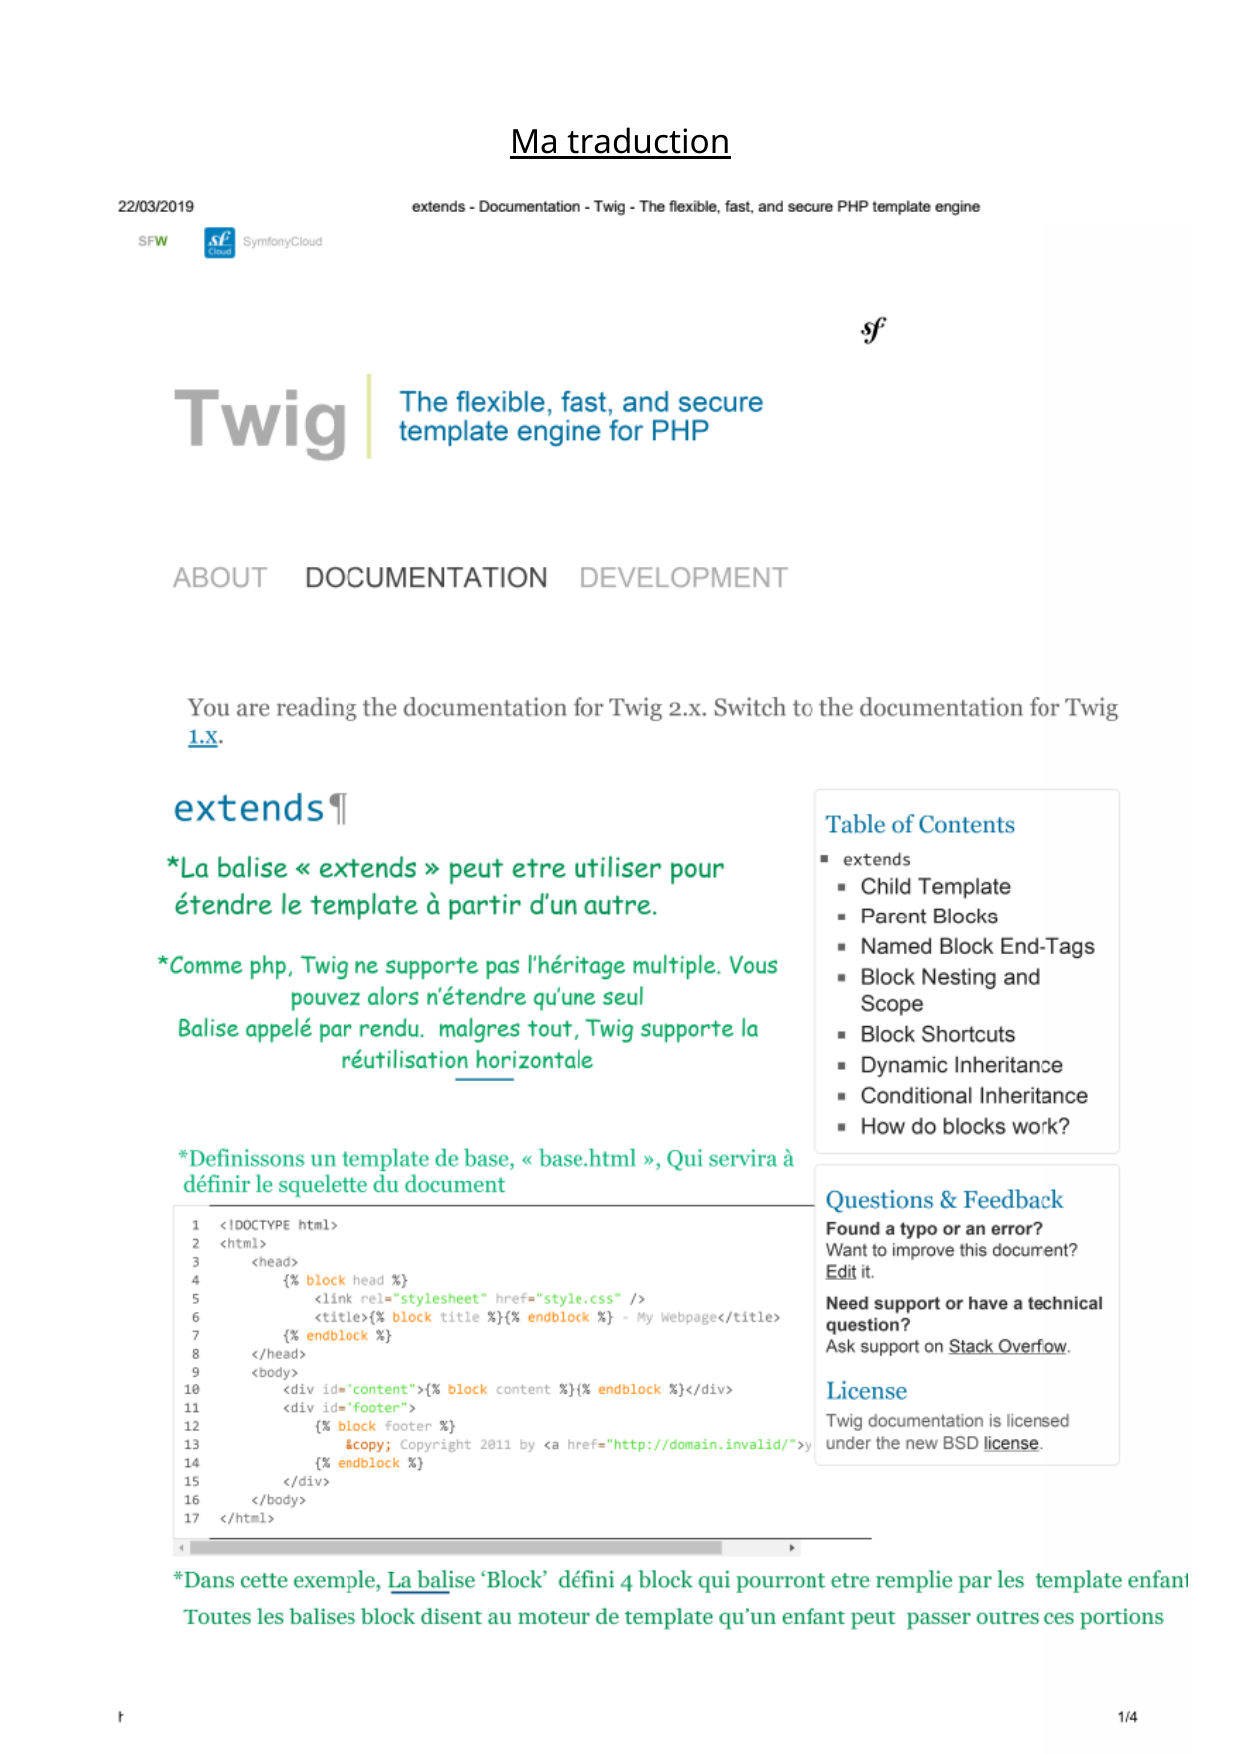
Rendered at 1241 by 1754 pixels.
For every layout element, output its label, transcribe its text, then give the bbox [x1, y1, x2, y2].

picture [69, 171, 1188, 1754]
text Ma traduction [118, 118, 1122, 163]
